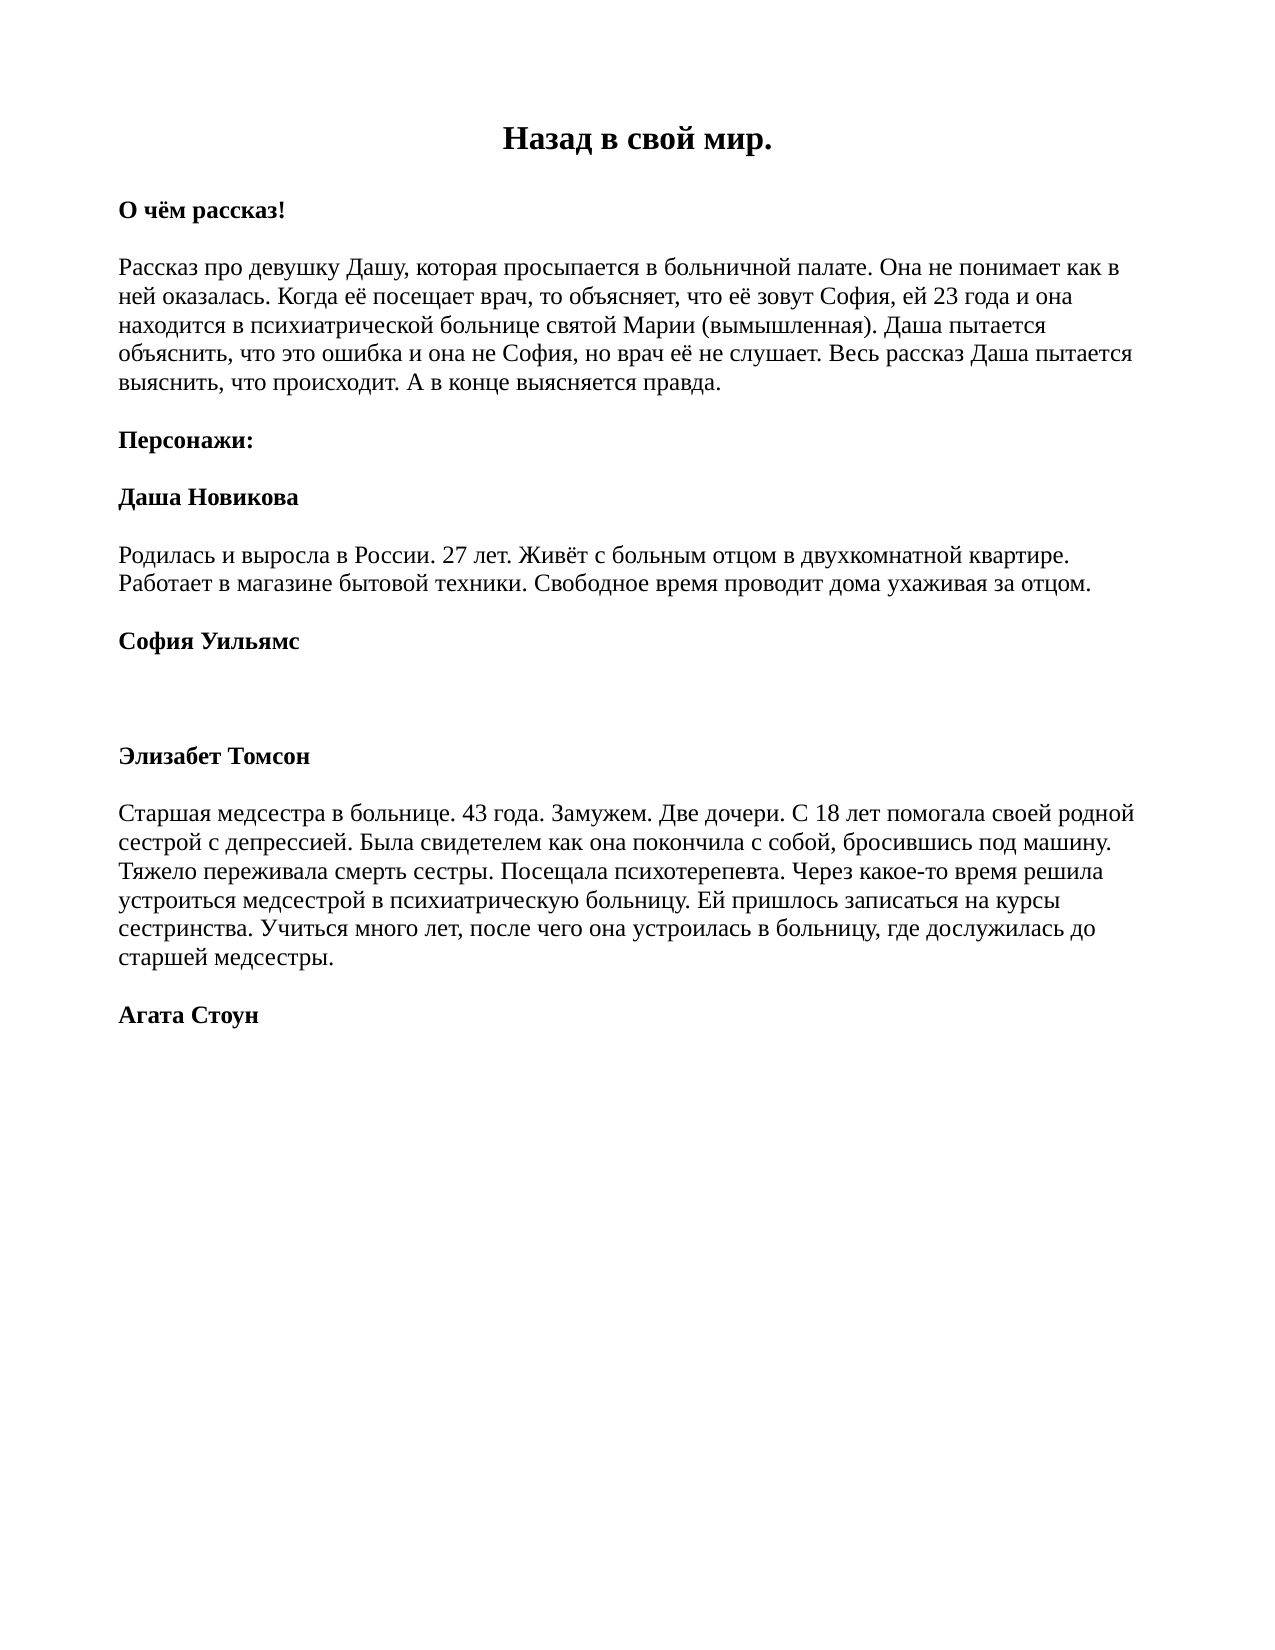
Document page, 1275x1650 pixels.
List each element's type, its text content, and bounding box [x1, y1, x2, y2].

text София Уильямс [118, 626, 1157, 655]
text Назад в свой мир. [118, 118, 1157, 156]
text Родилась и выросла в России. 27 лет. Живёт с больным отцом в двухкомнатной квартире. [118, 540, 1157, 568]
text Работает в магазине бытовой техники. Свободное время проводит дома ухаживая за отцом. [118, 568, 1157, 597]
text Старшая медсестра в больнице. 43 года. Замужем. Две дочери. С 18 лет помогала своей родной сестрой с депрессией. Была свидетелем как она покончила с собой, бросившись под машину. [118, 798, 1157, 856]
text Элизабет Томсон [118, 741, 1157, 770]
text Персонажи: [118, 425, 1157, 453]
text Тяжело переживала смерть сестры. Посещала психотерепевта. Через какое-то время решила устроиться медсестрой в психиатрическую больницу. Ей пришлось записаться на курсы сестринства. Учиться много лет, после чего она устроилась в больницу, где дослужилась до старшей медсестры. [118, 856, 1157, 971]
text Агата Стоун [118, 1000, 1157, 1028]
text Рассказ про девушку Дашу, которая просыпается в больничной палате. Она не понимает как в ней оказалась. Когда её посещает врач, то объясняет, что её зовут София, ей 23 года и она находится в психиатрической больнице святой Марии (вымышленная). Даша пытается объяснить, что это ошибка и она не София, но врач её не слушает. Весь рассказ Даша пытается выяснить, что происходит. А в конце выясняется правда. [118, 252, 1157, 396]
text О чём рассказ! [118, 195, 1157, 223]
text Даша Новикова [118, 482, 1157, 511]
